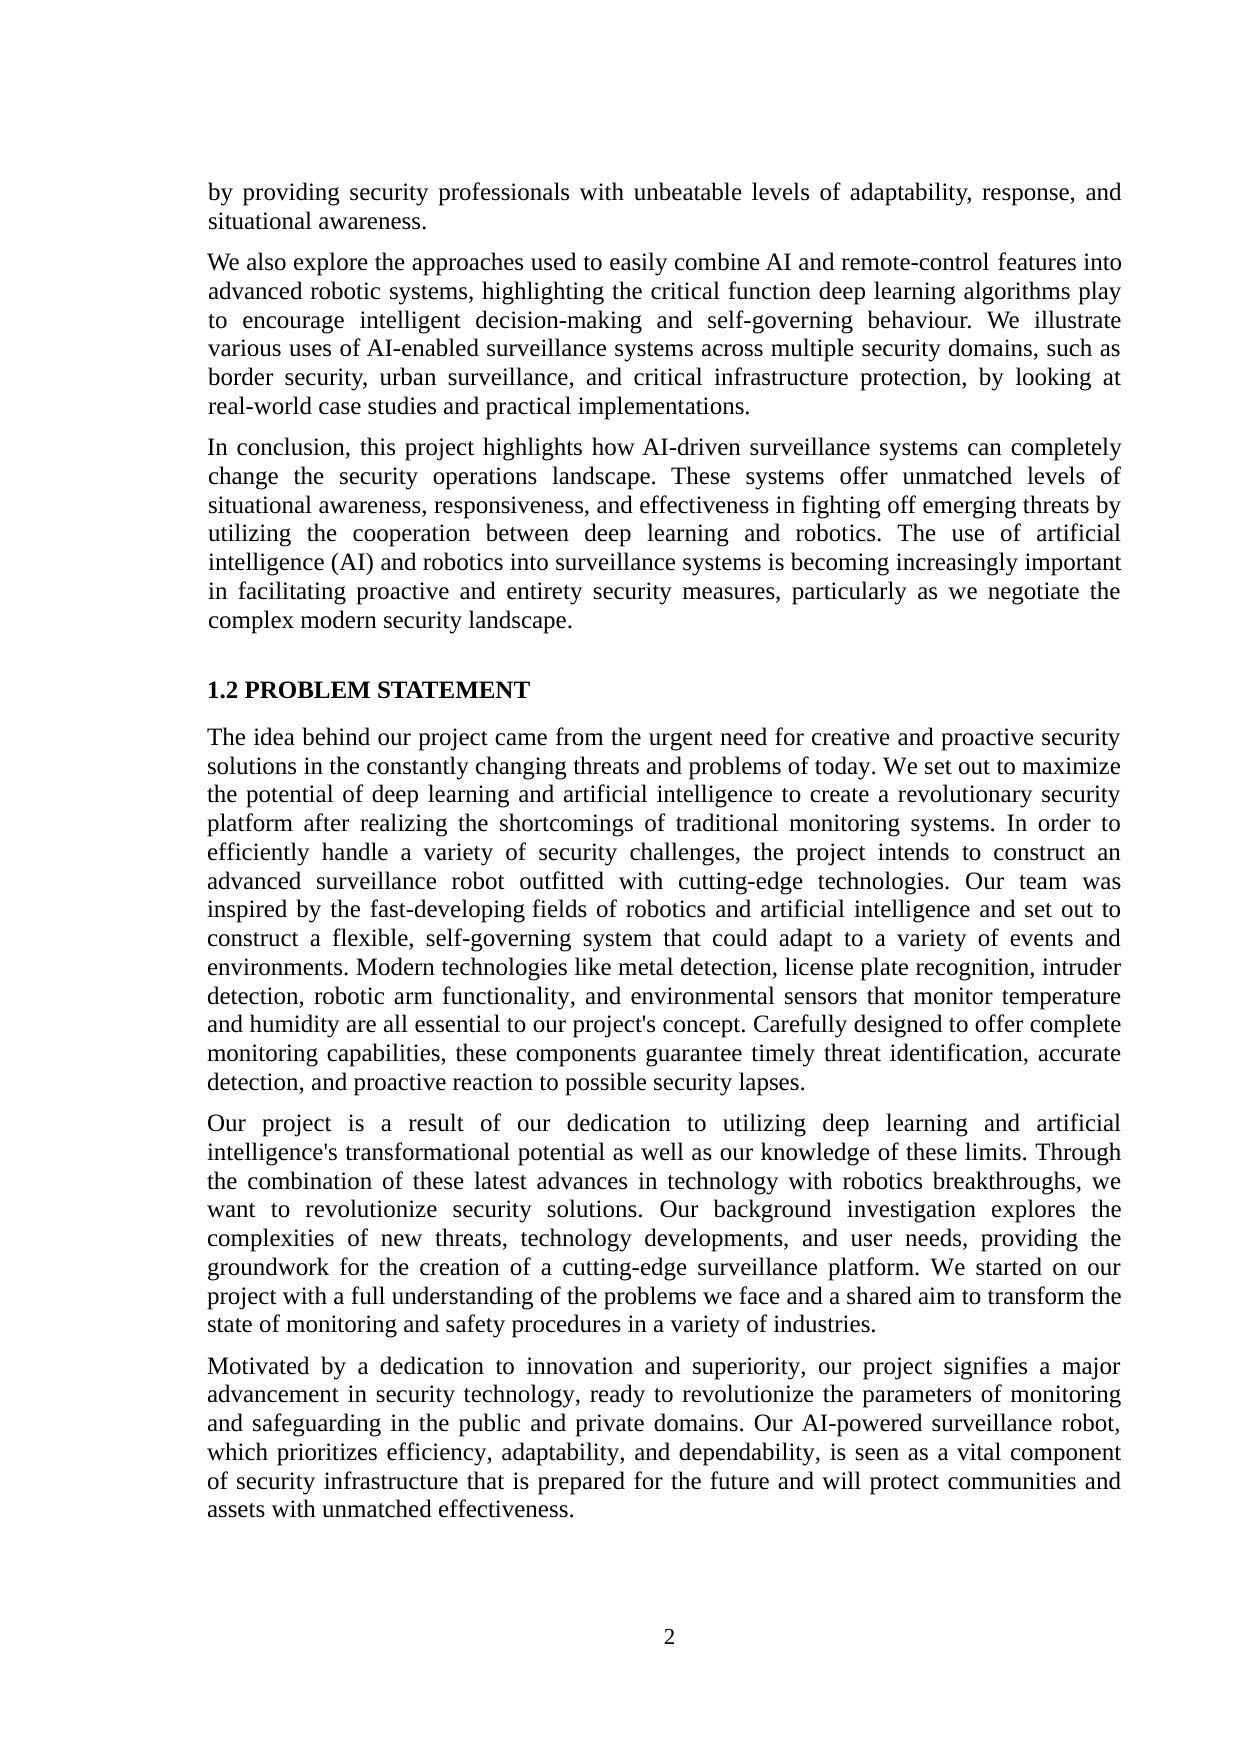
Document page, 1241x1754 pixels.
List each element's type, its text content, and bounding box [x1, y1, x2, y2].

text The idea behind our project came from the urgent need for creative and proactive security solutions in the constantly changing threats and problems of today. We set out to maximize the potential of deep learning and artificial intelligence to create a revolutionary security platform after realizing the shortcomings of traditional monitoring systems. In order to efficiently handle a variety of security challenges, the project intends to construct an advanced surveillance robot outfitted with cutting-edge technologies. Our team was inspired by the fast-developing fields of robotics and artificial intelligence and set out to construct a flexible, self-governing system that could adapt to a variety of events and environments. Modern technologies like metal detection, license plate recognition, intruder detection, robotic arm functionality, and environmental sensors that monitor temperature and humidity are all essential to our project's concept. Carefully designed to offer complete monitoring capabilities, these components guarantee timely threat identification, accurate detection, and proactive reaction to possible security lapses. [207, 722, 1122, 1096]
text 1.2 PROBLEM STATEMENT [207, 675, 1122, 703]
text Motivated by a dedication to innovation and superiority, our project signifies a major advancement in security technology, ready to revolutionize the parameters of monitoring and safeguarding in the public and private domains. Our AI-powered surveillance robot, which prioritizes efficiency, adaptability, and dependability, is seen as a vital component of security infrastructure that is prepared for the future and will protect communities and assets with unmatched effectiveness. [207, 1351, 1122, 1523]
text We also explore the approaches used to easily combine AI and remote-control features into advanced robotic systems, highlighting the critical function deep learning algorithms play to encourage intelligent decision-making and self-governing behaviour. We illustrate various uses of AI-enabled surveillance systems across multiple security domains, such as border security, urban surveillance, and critical infrastructure protection, by looking at real-world case studies and practical implementations. [207, 247, 1122, 420]
text In conclusion, this project highlights how AI-driven surveillance systems can completely change the security operations landscape. These systems offer unmatched levels of situational awareness, responsiveness, and effectiveness in fighting off emerging threats by utilizing the cooperation between deep learning and robotics. The use of artificial intelligence (AI) and robotics into surveillance systems is becoming increasingly important in facilitating proactive and entirety security measures, particularly as we negotiate the complex modern security landscape. [207, 432, 1122, 633]
text Our project is a result of our dedication to utilizing deep learning and artificial intelligence's transformational potential as well as our knowledge of these limits. Through the combination of these latest advances in technology with robotics breakthroughs, we want to revolutionize security solutions. Our background investigation explores the complexities of new threats, technology developments, and user needs, providing the groundwork for the creation of a cutting-edge surveillance platform. We started on our project with a full understanding of the problems we face and a shared aim to transform the state of monitoring and safety procedures in a variety of industries. [207, 1108, 1122, 1338]
text by providing security professionals with unbeatable levels of adaptability, response, and situational awareness. [207, 177, 1122, 235]
